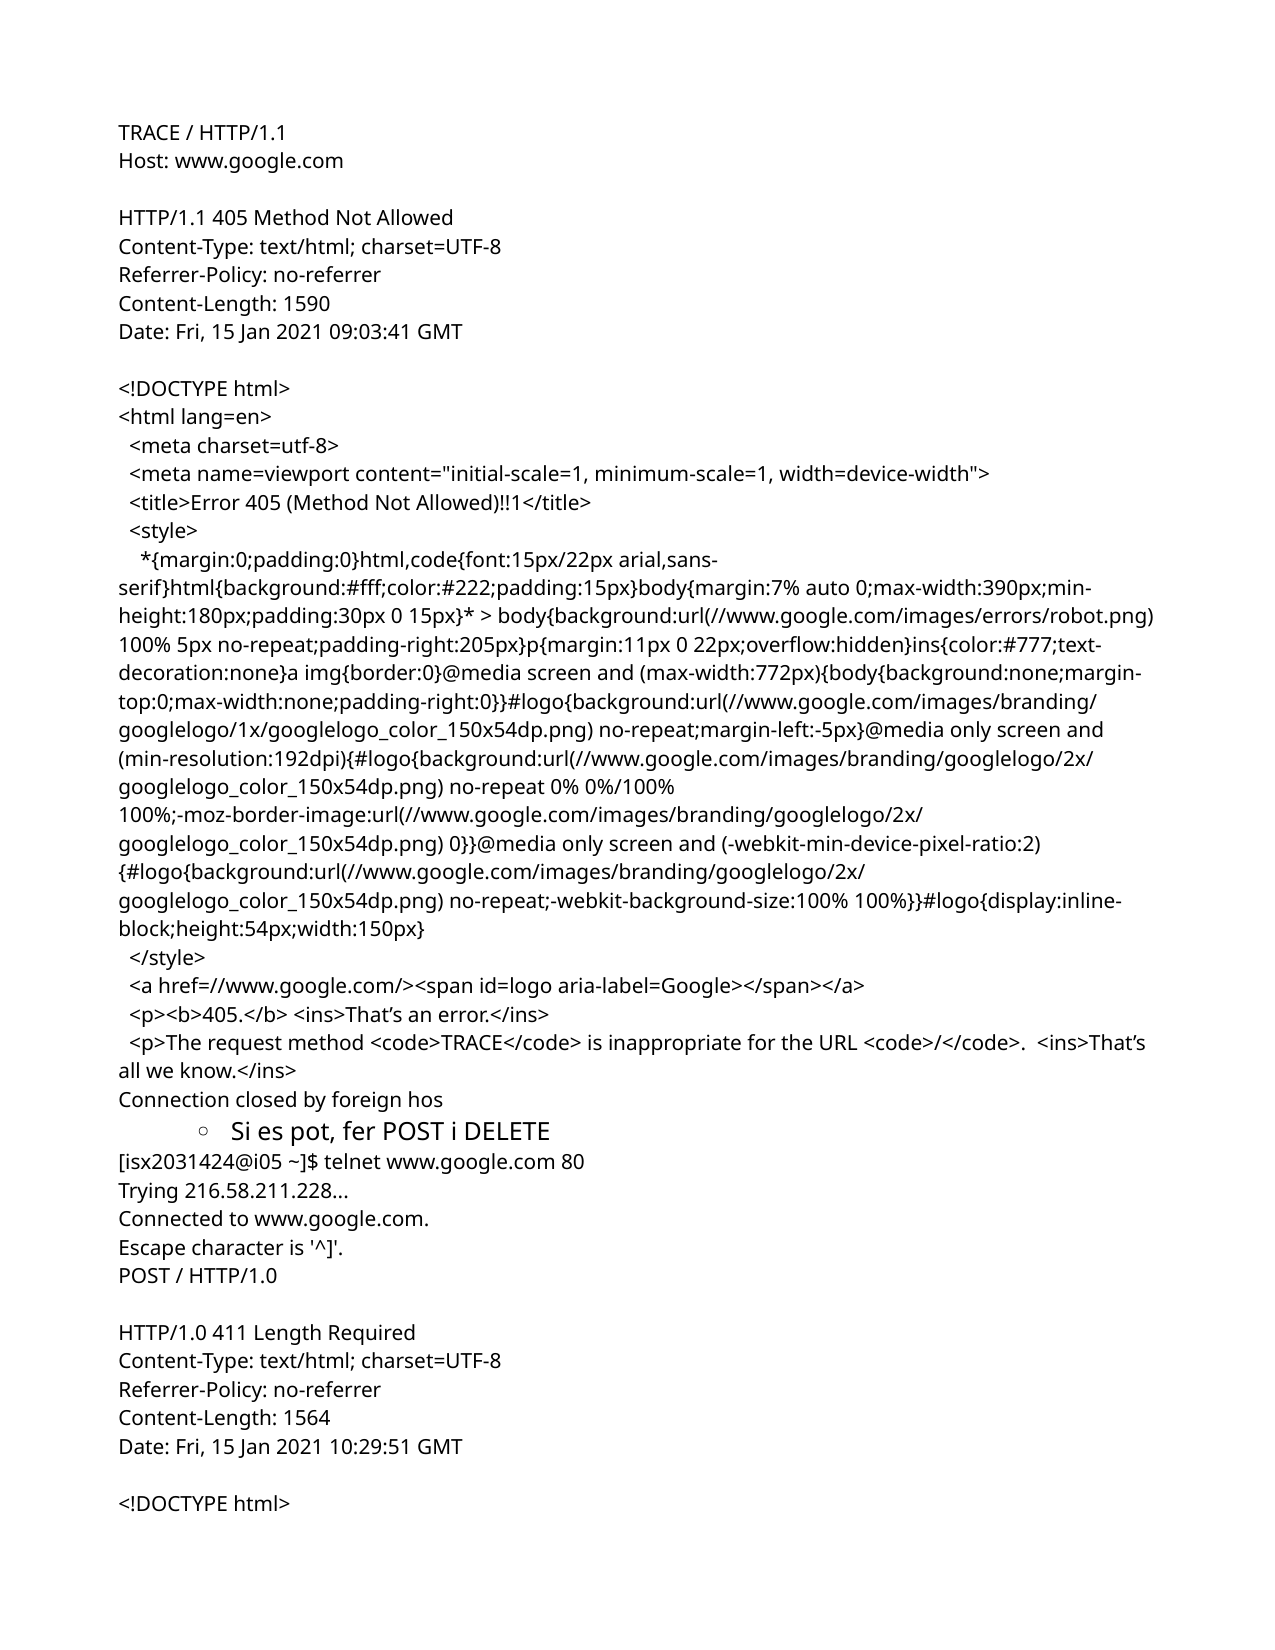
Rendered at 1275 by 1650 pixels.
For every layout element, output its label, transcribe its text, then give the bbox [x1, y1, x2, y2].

text POST / HTTP/1.0 [118, 1261, 1157, 1290]
text [isx2031424@i05 ~]$ telnet www.google.com 80 [118, 1147, 1157, 1176]
text Trying 216.58.211.228... [118, 1176, 1157, 1204]
text </style> [118, 943, 1157, 971]
text Host: www.google.com [118, 147, 1157, 175]
text <p>The request method <code>TRACE</code> is inappropriate for the URL <code>/</code>. <ins>That’s all we know.</ins> [118, 1028, 1157, 1085]
text Date: Fri, 15 Jan 2021 09:03:41 GMT [118, 317, 1157, 346]
text <a href=//www.google.com/><span id=logo aria-label=Google></span></a> [118, 971, 1157, 1000]
text Referrer-Policy: no-referrer [118, 1375, 1157, 1403]
text <style> [118, 516, 1157, 545]
text Connected to www.google.com. [118, 1204, 1157, 1233]
text <p><b>405.</b> <ins>That’s an error.</ins> [118, 1000, 1157, 1028]
text HTTP/1.1 405 Method Not Allowed [118, 203, 1157, 232]
text Content-Type: text/html; charset=UTF-8 [118, 232, 1157, 260]
text <html lang=en> [118, 402, 1157, 431]
list Si es pot, fer POST i DELETE [193, 1113, 1157, 1147]
text Connection closed by foreign hos [118, 1085, 1157, 1113]
text Content-Length: 1564 [118, 1403, 1157, 1432]
text Content-Type: text/html; charset=UTF-8 [118, 1347, 1157, 1375]
text <meta charset=utf-8> [118, 431, 1157, 459]
text <!DOCTYPE html> [118, 374, 1157, 402]
text <meta name=viewport content="initial-scale=1, minimum-scale=1, width=device-width"> [118, 459, 1157, 488]
text Referrer-Policy: no-referrer [118, 260, 1157, 289]
text TRACE / HTTP/1.1 [118, 118, 1157, 147]
text Escape character is '^]'. [118, 1233, 1157, 1261]
text <title>Error 405 (Method Not Allowed)!!1</title> [118, 488, 1157, 516]
text Date: Fri, 15 Jan 2021 10:29:51 GMT [118, 1432, 1157, 1460]
text <!DOCTYPE html> [118, 1489, 1157, 1517]
text Content-Length: 1590 [118, 289, 1157, 317]
text HTTP/1.0 411 Length Required [118, 1318, 1157, 1347]
text *{margin:0;padding:0}html,code{font:15px/22px arial,sans-serif}html{background:#fff;color:#222;padding:15px}body{margin:7% auto 0;max-width:390px;min-height:180px;padding:30px 0 15px}* > body{background:url(//www.google.com/images/errors/robot.png) 100% 5px no-repeat;padding-right:205px}p{margin:11px 0 22px;overflow:hidden}ins{color:#777;text-decoration:none}a img{border:0}@media screen and (max-width:772px){body{background:none;margin-top:0;max-width:none;padding-right:0}}#logo{background:url(//www.google.com/images/branding/googlelogo/1x/googlelogo_color_150x54dp.png) no-repeat;margin-left:-5px}@media only screen and (min-resolution:192dpi){#logo{background:url(//www.google.com/images/branding/googlelogo/2x/googlelogo_color_150x54dp.png) no-repeat 0% 0%/100% 100%;-moz-border-image:url(//www.google.com/images/branding/googlelogo/2x/googlelogo_color_150x54dp.png) 0}}@media only screen and (-webkit-min-device-pixel-ratio:2){#logo{background:url(//www.google.com/images/branding/googlelogo/2x/googlelogo_color_150x54dp.png) no-repeat;-webkit-background-size:100% 100%}}#logo{display:inline-block;height:54px;width:150px} [118, 545, 1157, 943]
